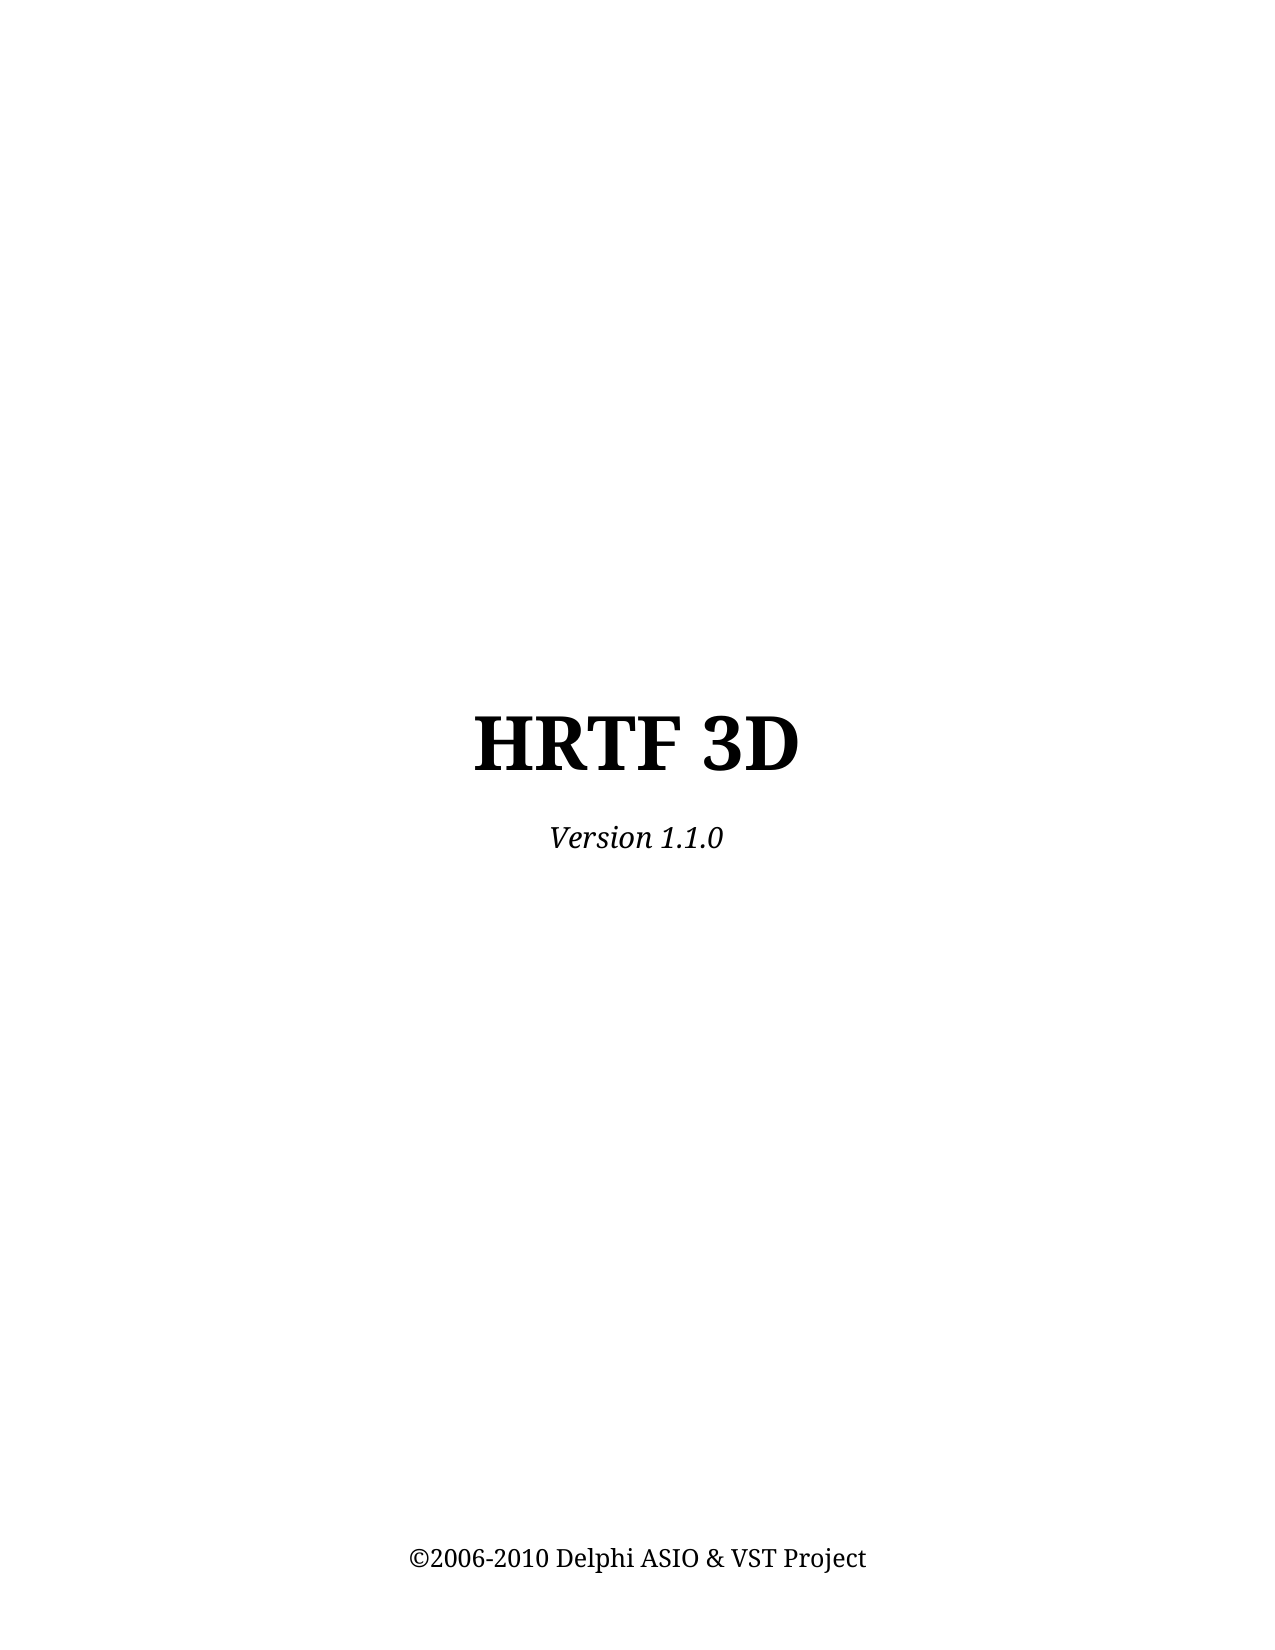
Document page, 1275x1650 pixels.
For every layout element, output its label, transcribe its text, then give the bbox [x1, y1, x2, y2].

subtitle Version 1.1.0 [148, 817, 1127, 857]
title HRTF 3D [148, 690, 1127, 792]
